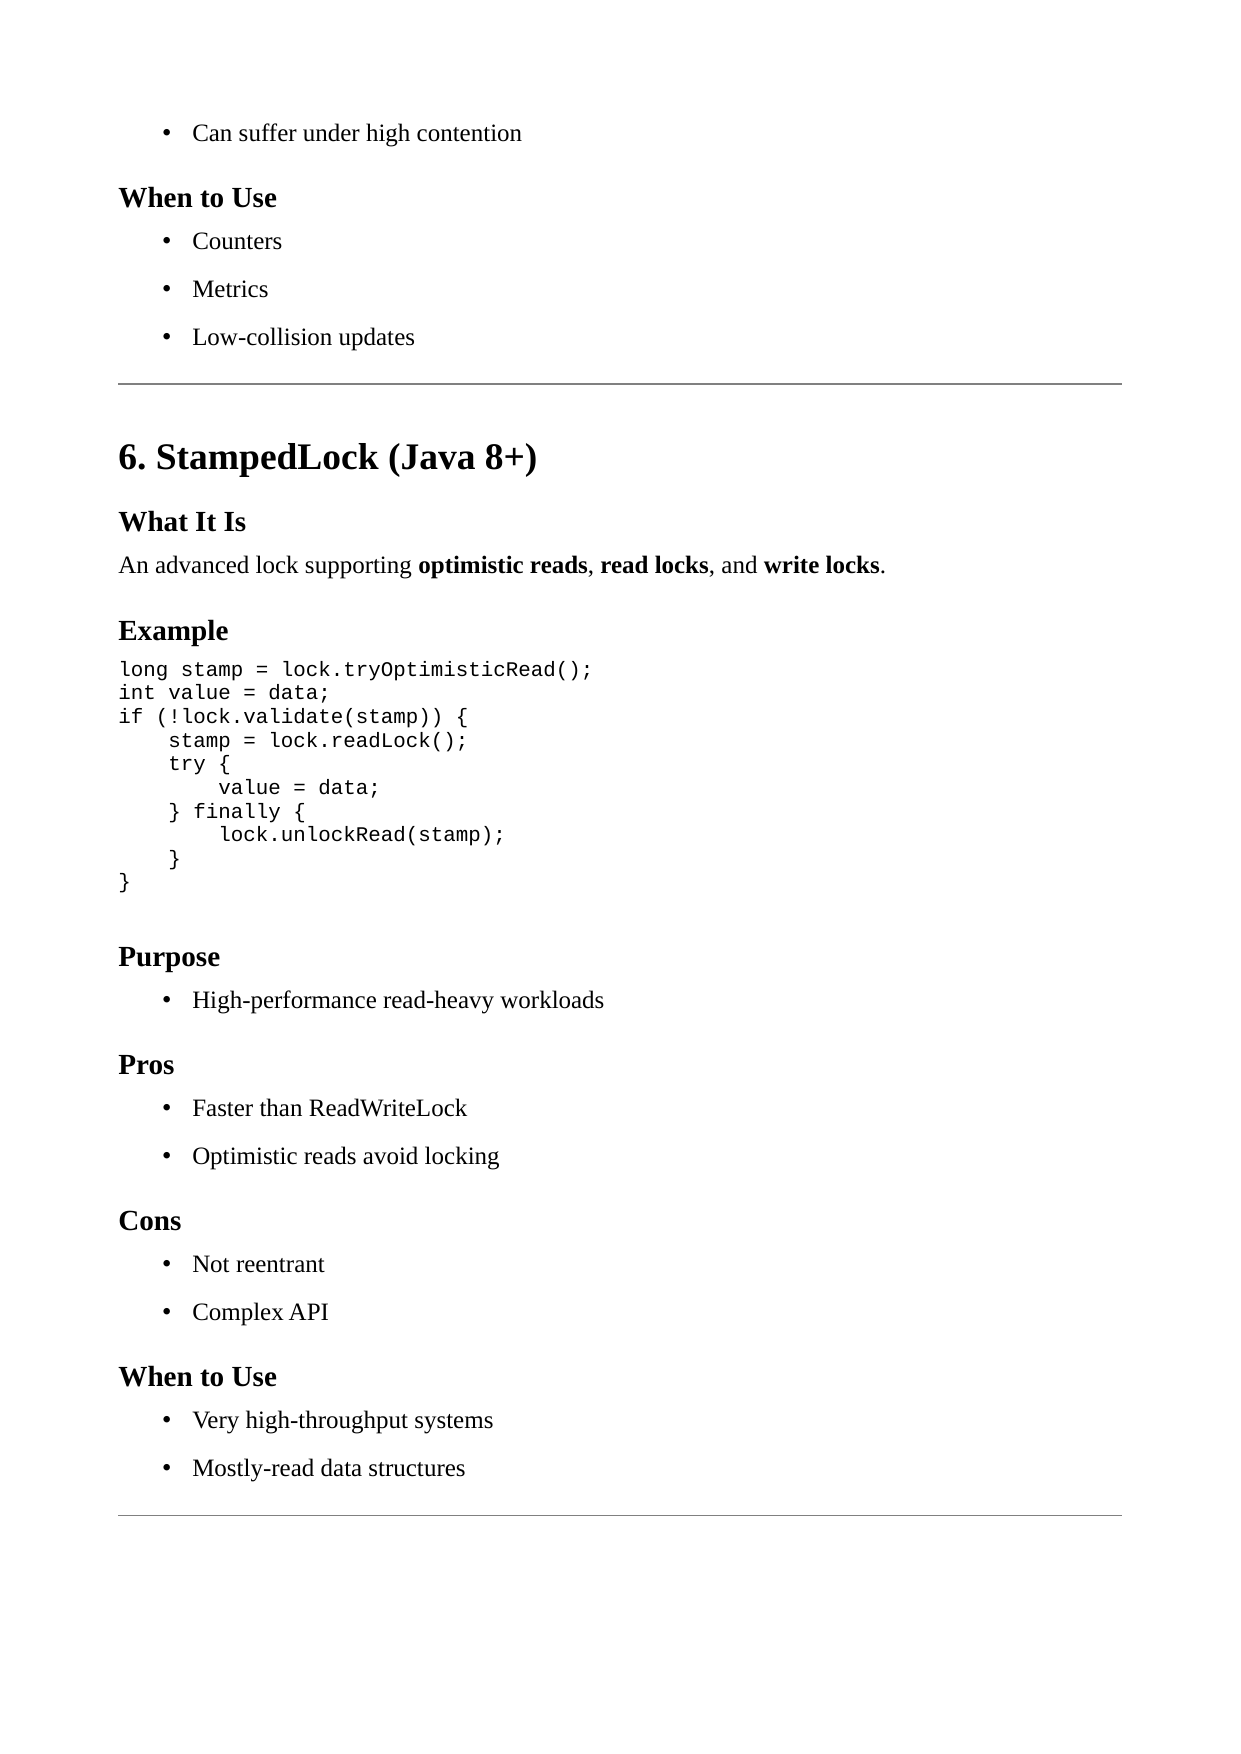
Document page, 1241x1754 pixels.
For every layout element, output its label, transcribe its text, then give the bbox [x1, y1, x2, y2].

list Can suffer under high contention [162, 118, 1122, 147]
list High-performance read-heavy workloads [162, 985, 1122, 1014]
text } [118, 872, 1122, 895]
subtitle Example [118, 613, 1122, 646]
list Mostly-read data structures [162, 1453, 1122, 1482]
list Complex API [162, 1297, 1122, 1326]
subtitle Pros [118, 1047, 1122, 1081]
subtitle When to Use [118, 1359, 1122, 1393]
list Optimistic reads avoid locking [162, 1141, 1122, 1170]
text lock.unlockRead(stamp); [118, 824, 1122, 848]
text } [118, 848, 1122, 872]
text int value = data; [118, 682, 1122, 706]
list Metrics [162, 274, 1122, 303]
text try { [118, 753, 1122, 777]
subtitle What It Is [118, 504, 1122, 538]
list Faster than ReadWriteLock [162, 1093, 1122, 1122]
text if (!lock.validate(stamp)) { [118, 706, 1122, 730]
text An advanced lock supporting optimistic reads, read locks, and write locks. [118, 551, 1122, 579]
subtitle When to Use [118, 180, 1122, 214]
subtitle 6. StampedLock (Java 8+) [118, 434, 1122, 477]
text value = data; [118, 777, 1122, 801]
list Low-collision updates [162, 322, 1122, 350]
subtitle Cons [118, 1203, 1122, 1237]
list Not reentrant [162, 1249, 1122, 1278]
list Counters [162, 226, 1122, 255]
text } finally { [118, 801, 1122, 824]
text stamp = lock.readLock(); [118, 730, 1122, 753]
list Very high-throughput systems [162, 1405, 1122, 1434]
text long stamp = lock.tryOptimisticRead(); [118, 659, 1122, 682]
subtitle Purpose [118, 939, 1122, 973]
